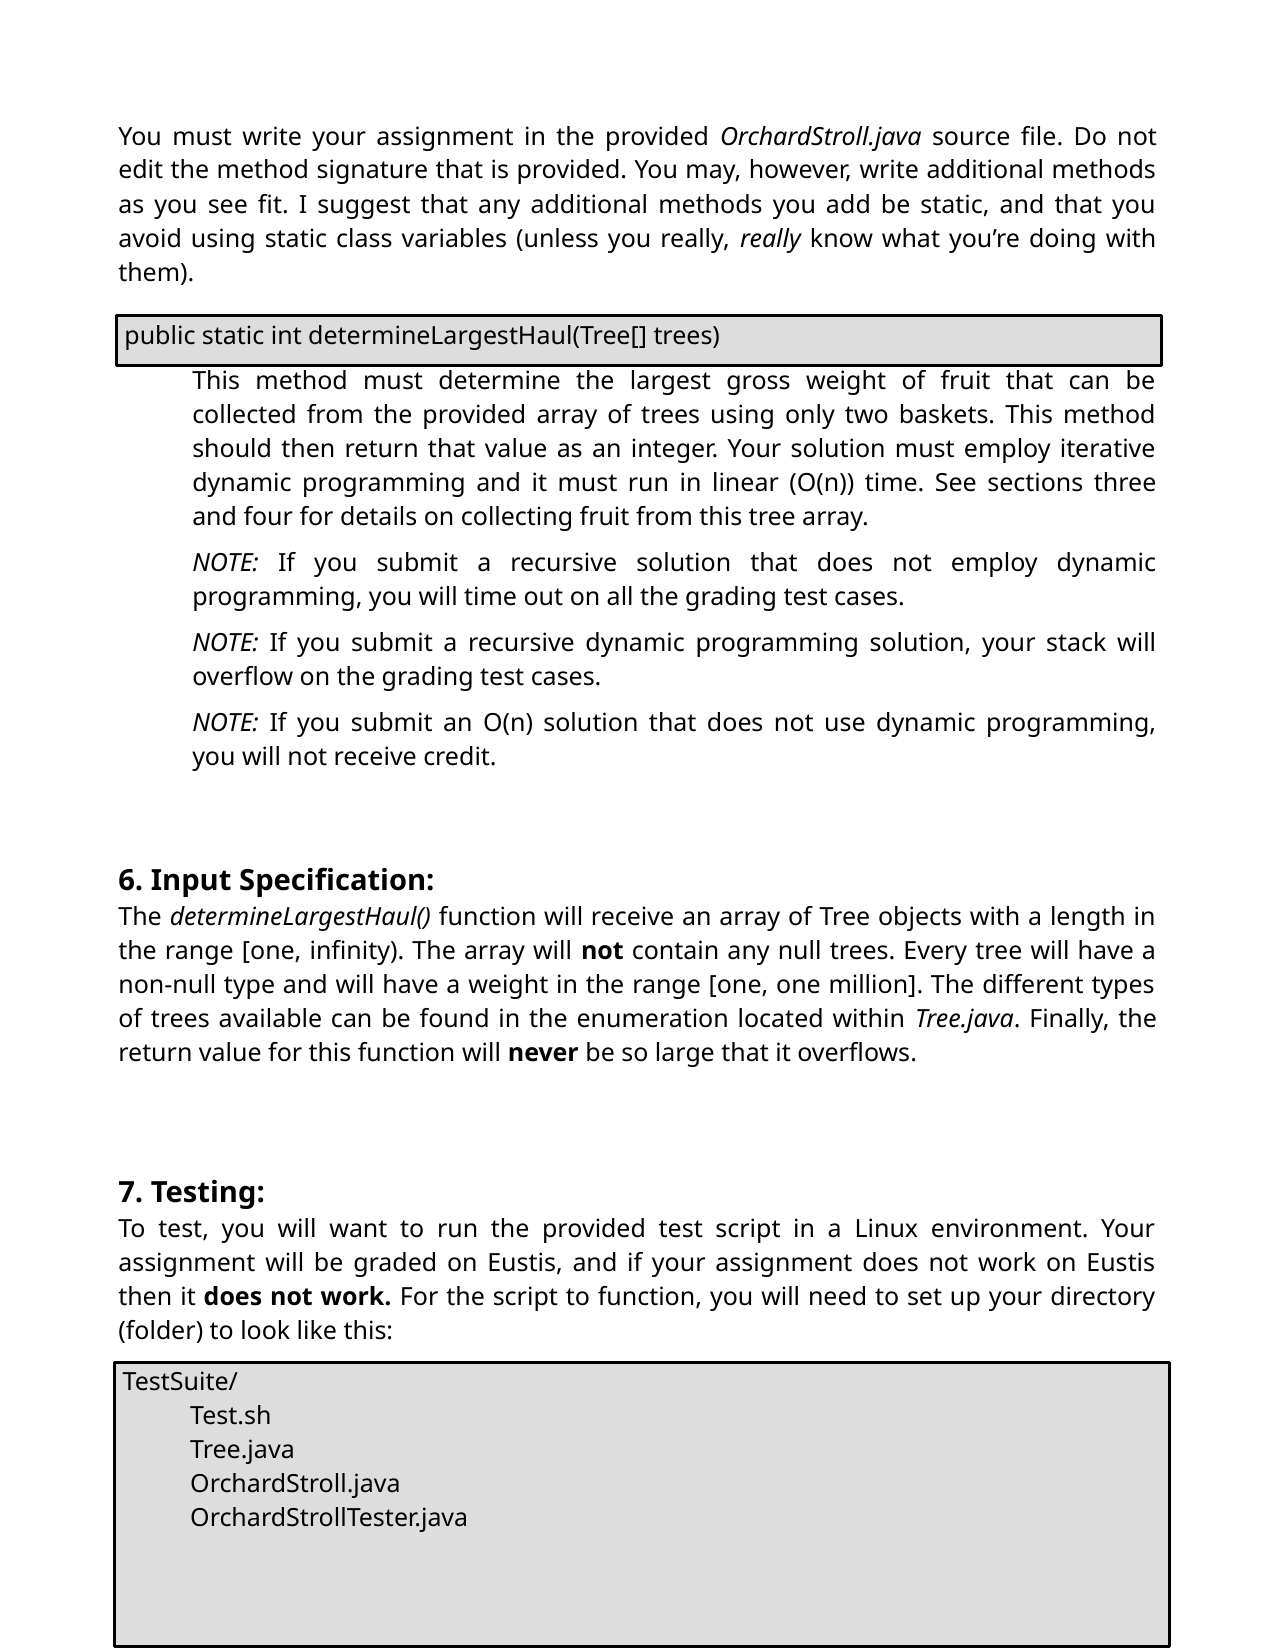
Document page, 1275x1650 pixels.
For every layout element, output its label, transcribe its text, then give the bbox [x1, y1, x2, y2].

text To test, you will want to run the provided test script in a Linux environment. Your assignment will be graded on Eustis, and if your assignment does not work on Eustis then it does not work. For the script to function, you will need to set up your directory (folder) to look like this: [118, 1211, 1157, 1347]
text NOTE: If you submit a recursive dynamic programming solution, your stack will overflow on the grading test cases. [192, 625, 1157, 693]
text This method must determine the largest gross weight of fruit that can be collected from the provided array of trees using only two baskets. This method should then return that value as an integer. Your solution must employ iterative dynamic programming and it must run in linear (O(n)) time. See sections three and four for details on collecting fruit from this tree array. [192, 367, 1157, 533]
text 6. Input Specification: [118, 859, 1157, 898]
text NOTE: If you submit an O(n) solution that does not use dynamic programming, you will not receive credit. [192, 705, 1157, 773]
text 7. Testing: [118, 1171, 1157, 1211]
text You must write your assignment in the provided OrchardStroll.java source file. Do not edit the method signature that is provided. You may, however, write additional methods as you see fit. I suggest that any additional methods you add be static, and that you avoid using static class variables (unless you really, really know what you’re doing with them). [118, 118, 1157, 288]
text NOTE: If you submit a recursive solution that does not employ dynamic programming, you will time out on all the grading test cases. [192, 545, 1157, 613]
text The determineLargestHaul() function will receive an array of Tree objects with a length in the range [one, infinity). The array will not contain any null trees. Every tree will have a non-null type and will have a weight in the range [one, one million]. The different types of trees available can be found in the enumeration located within Tree.java. Finally, the return value for this function will never be so large that it overflows. [118, 898, 1157, 1069]
